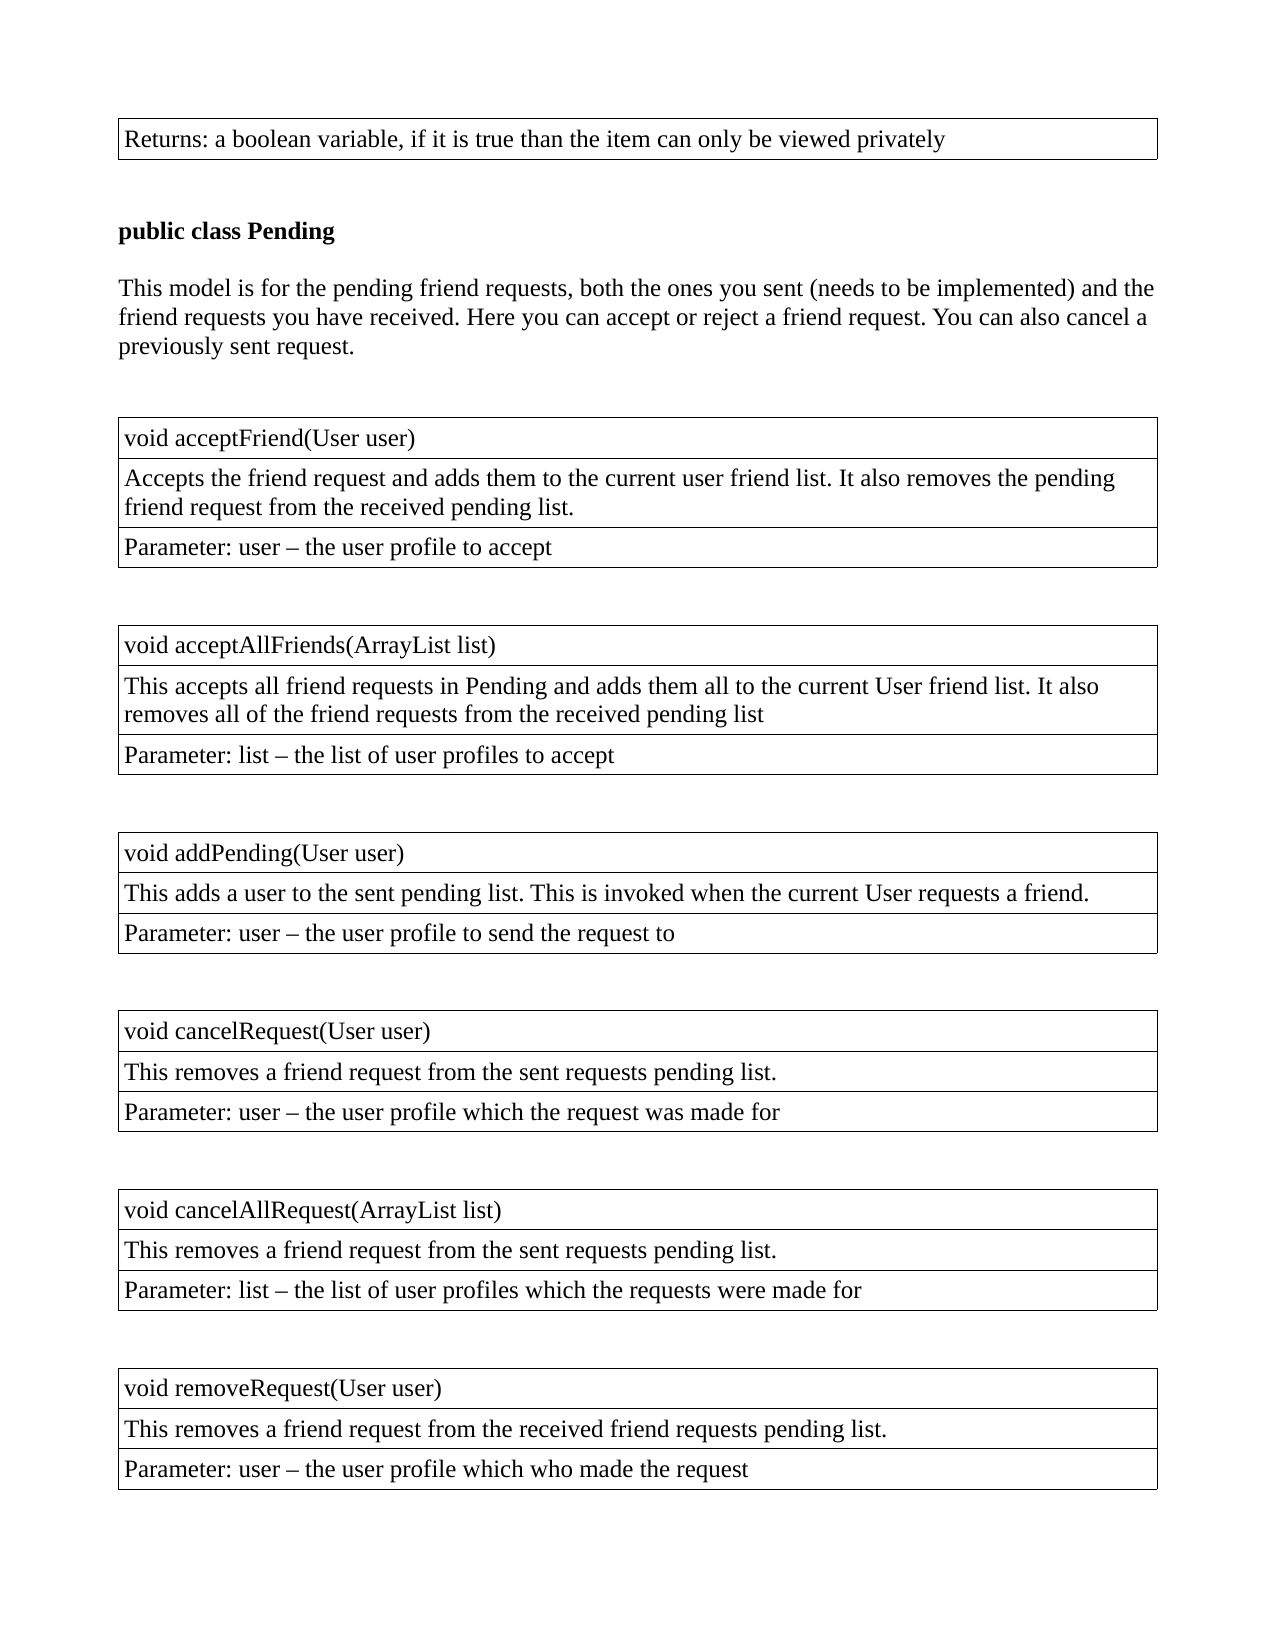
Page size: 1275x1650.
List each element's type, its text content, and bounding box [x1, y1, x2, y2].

table_cell Parameter: user – the user profile which who made the request [119, 1449, 1157, 1488]
table_cell Accepts the friend request and adds them to the current user friend list. It also removes the pending friend request from the received pending list. [119, 459, 1157, 527]
table_cell This accepts all friend requests in Pending and adds them all to the current User friend list. It also removes all of the friend requests from the received pending list [119, 666, 1157, 734]
table_cell This removes a friend request from the sent requests pending list. [119, 1230, 1157, 1269]
text public class Pending [118, 216, 1157, 245]
table_cell Parameter: list – the list of user profiles which the requests were made for [119, 1271, 1157, 1310]
text This model is for the pending friend requests, both the ones you sent (needs to be implemented) and the friend requests you have received. Here you can accept or reject a friend request. You can also cancel a previously sent request. [118, 273, 1157, 360]
table_cell This removes a friend request from the sent requests pending list. [119, 1052, 1157, 1091]
table_cell Parameter: user – the user profile to send the request to [119, 914, 1157, 953]
table_header void cancelRequest(User user) [119, 1011, 1157, 1051]
table_header void cancelAllRequest(ArrayList list) [119, 1190, 1157, 1229]
table_header void addPending(User user) [119, 833, 1157, 872]
table_cell Returns: a boolean variable, if it is true than the item can only be viewed privately [119, 119, 1157, 158]
table_header void acceptAllFriends(ArrayList list) [119, 626, 1157, 665]
table_header void removeRequest(User user) [119, 1369, 1157, 1408]
table_cell Parameter: user – the user profile which the request was made for [119, 1092, 1157, 1131]
table_cell This adds a user to the sent pending list. This is invoked when the current User requests a friend. [119, 873, 1157, 912]
table_cell Parameter: list – the list of user profiles to accept [119, 735, 1157, 774]
table_cell Parameter: user – the user profile to accept [119, 528, 1157, 567]
table_header void acceptFriend(User user) [119, 418, 1157, 458]
table_cell This removes a friend request from the received friend requests pending list. [119, 1409, 1157, 1448]
